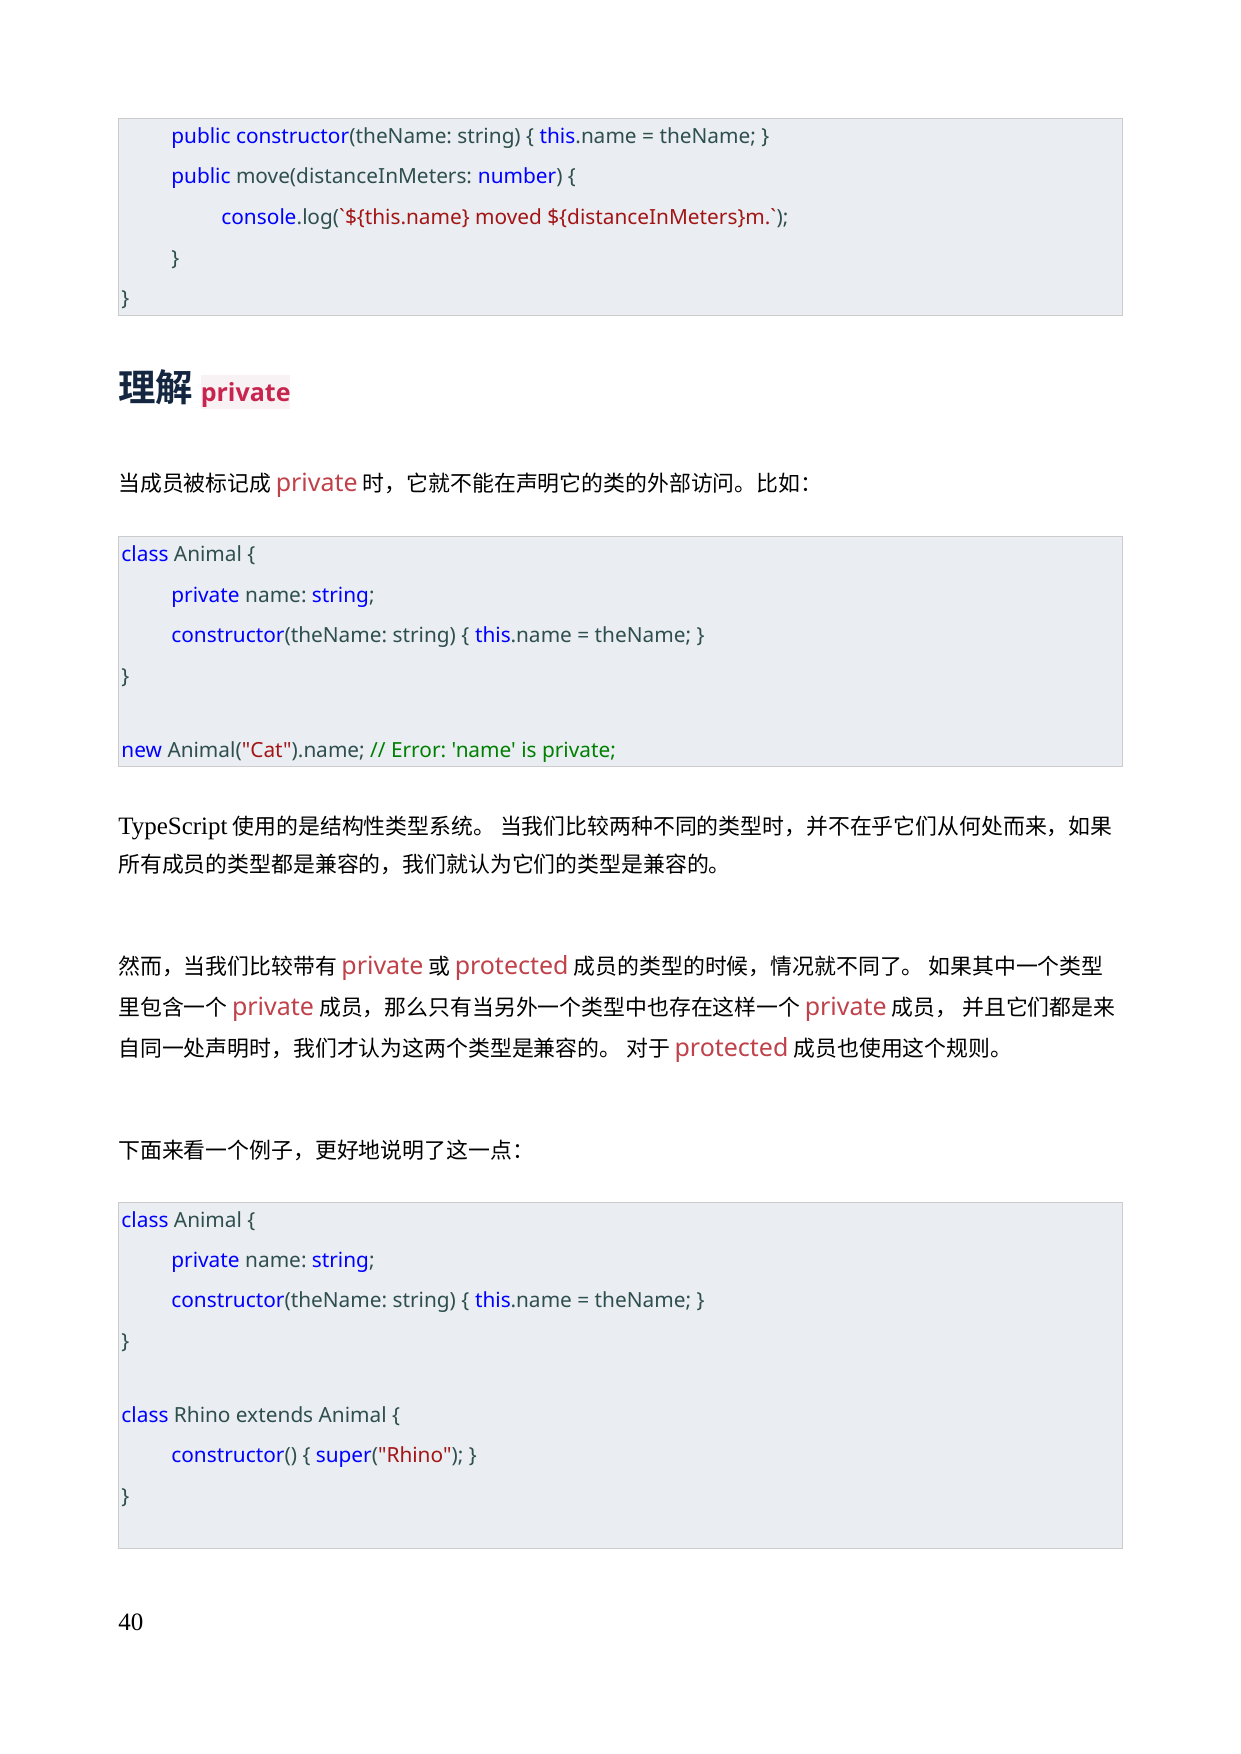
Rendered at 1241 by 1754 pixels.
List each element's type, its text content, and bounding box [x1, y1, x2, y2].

text } [119, 1323, 1122, 1354]
text private name: string; [119, 577, 1122, 608]
text public move(distanceInMeters: number) { [119, 159, 1122, 190]
text 然而，当我们比较带有private或protected成员的类型的时候，情况就不同了。 如果其中一个类型里包含一个private成员，那么只有当另外一个类型中也存在这样一个private成员， 并且它们都是来自同一处声明时，我们才认为这两个类型是兼容的。 对于protected成员也使用这个规则。 [118, 948, 1122, 1063]
text public constructor(theName: string) { this.name = theName; } [119, 119, 1122, 150]
text class Animal { [119, 537, 1122, 568]
text class Animal { [119, 1203, 1122, 1233]
text constructor(theName: string) { this.name = theName; } [119, 1283, 1122, 1314]
subtitle 理解private [118, 358, 1122, 412]
text } [119, 658, 1122, 689]
text TypeScript使用的是结构性类型系统。 当我们比较两种不同的类型时，并不在乎它们从何处而来，如果所有成员的类型都是兼容的，我们就认为它们的类型是兼容的。 [118, 809, 1122, 879]
text } [119, 280, 1122, 315]
text } [119, 1478, 1122, 1509]
text 下面来看一个例子，更好地说明了这一点： [118, 1133, 1122, 1164]
text console.log(`${this.name} moved ${distanceInMeters}m.`); [119, 199, 1122, 231]
text } [119, 240, 1122, 271]
text constructor(theName: string) { this.name = theName; } [119, 617, 1122, 649]
text 当成员被标记成private时，它就不能在声明它的类的外部访问。比如： [118, 464, 1122, 498]
text class Rhino extends Animal { [119, 1397, 1122, 1428]
text constructor() { super("Rhino"); } [119, 1437, 1122, 1469]
text new Animal("Cat").name; // Error: 'name' is private; [119, 732, 1122, 766]
text private name: string; [119, 1242, 1122, 1274]
